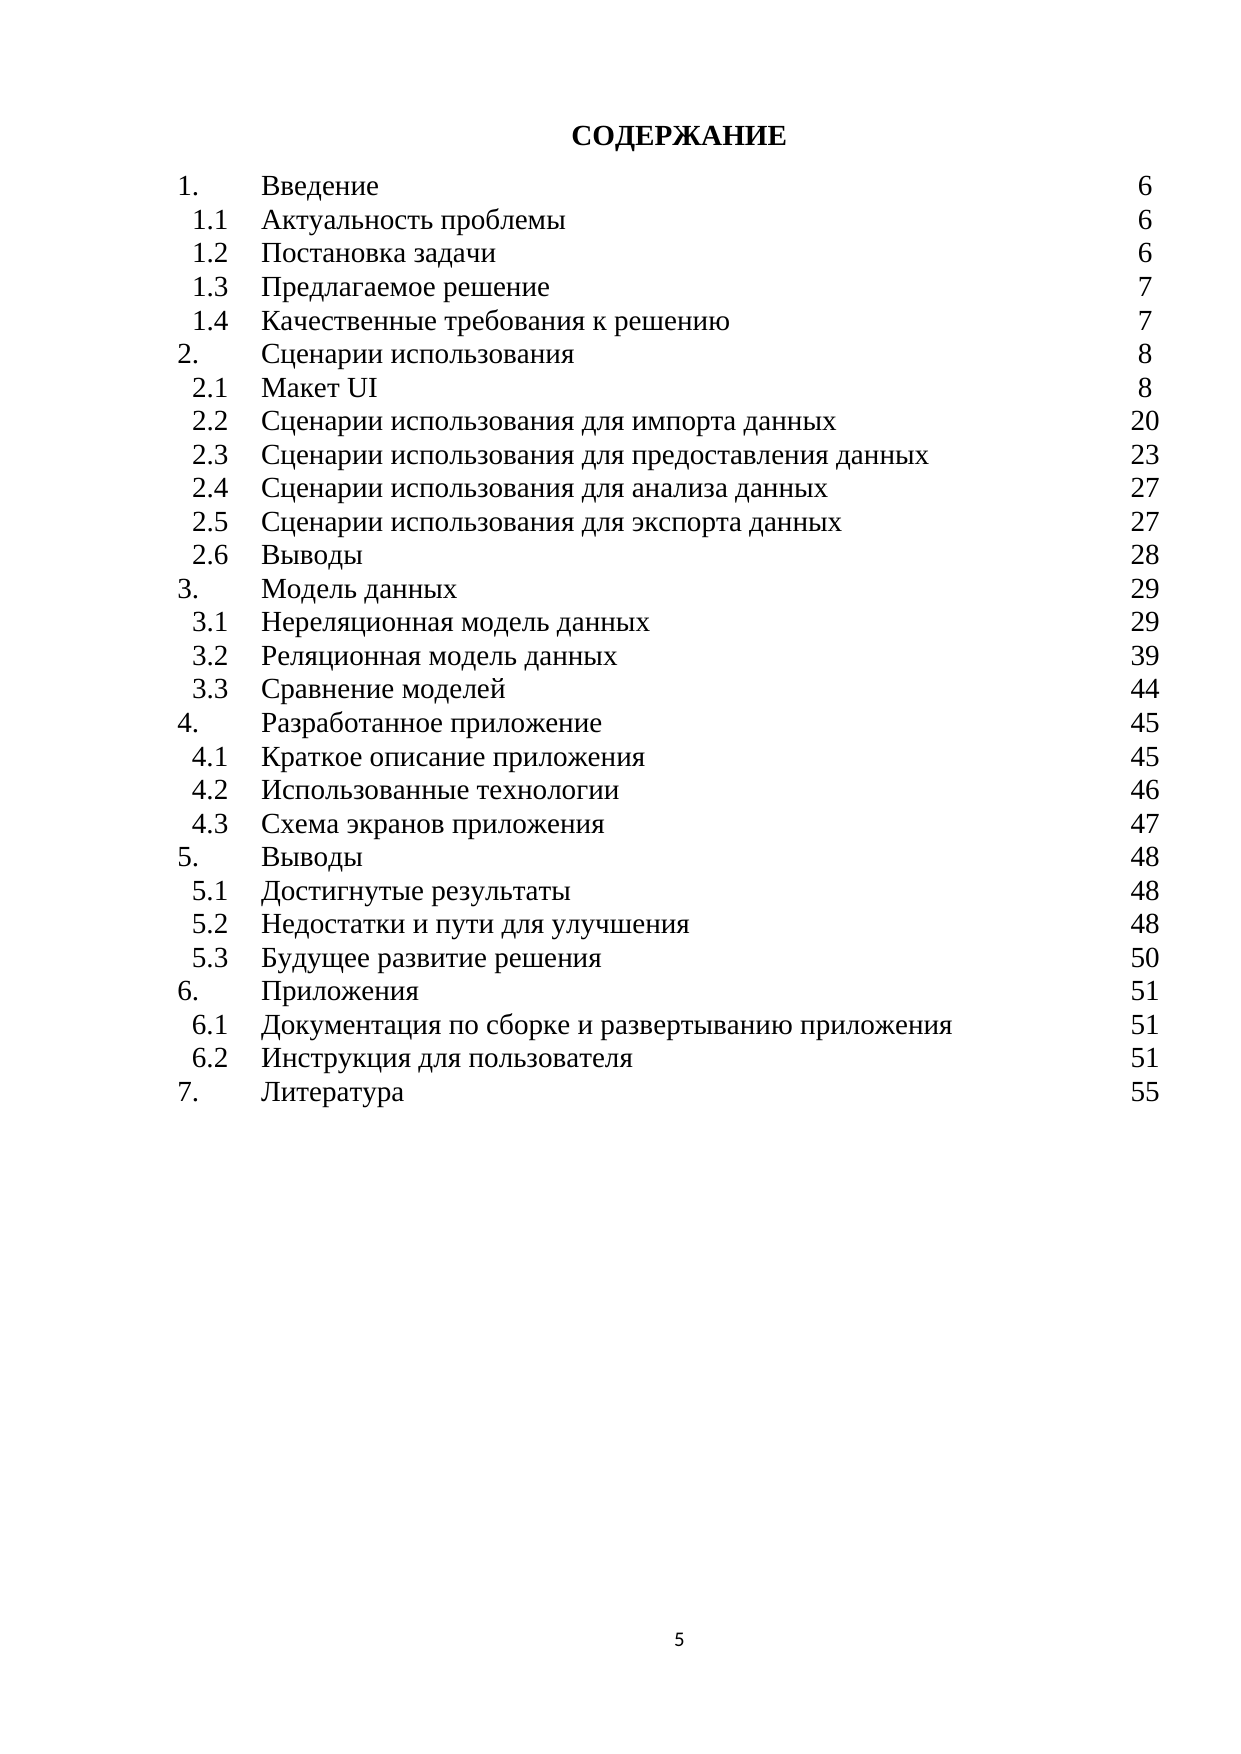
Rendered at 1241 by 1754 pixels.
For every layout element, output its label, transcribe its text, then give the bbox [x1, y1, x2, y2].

table_cell 8 [1098, 370, 1192, 403]
table_cell 3.2 [166, 638, 249, 672]
table_cell 29 [1098, 605, 1192, 638]
table_cell 3.3 [166, 672, 249, 705]
text СОДЕРЖАНИЕ [177, 118, 1181, 152]
table_cell 55 [1098, 1074, 1192, 1108]
table_cell Выводы [250, 839, 1097, 873]
table_cell Будущее развитие решения [250, 940, 1097, 973]
table_cell Выводы [250, 538, 1097, 571]
table_cell Сценарии использования для предоставления данных [250, 437, 1097, 470]
table_cell Реляционная модель данных [250, 638, 1097, 672]
table_cell 48 [1098, 839, 1192, 873]
table_cell Нереляционная модель данных [250, 605, 1097, 638]
table_cell 44 [1098, 672, 1192, 705]
table_cell 8 [1098, 336, 1192, 370]
table_cell Документация по сборке и развертыванию приложения [250, 1007, 1097, 1041]
table_cell 39 [1098, 638, 1192, 672]
table_cell 20 [1098, 403, 1192, 437]
table_cell 1.1 [166, 202, 249, 236]
table_cell 6 [1098, 236, 1192, 269]
table_cell Схема экранов приложения [250, 806, 1097, 839]
table_cell Актуальность проблемы [250, 202, 1097, 236]
table_cell Недостатки и пути для улучшения [250, 906, 1097, 940]
table_cell 45 [1098, 739, 1192, 772]
table_cell Качественные требования к решению [250, 303, 1097, 336]
table_cell Сценарии использования для анализа данных [250, 470, 1097, 504]
table_cell 6.2 [166, 1041, 249, 1074]
table_cell 7 [1098, 269, 1192, 303]
table_cell Использованные технологии [250, 772, 1097, 806]
table_cell 2.6 [166, 538, 249, 571]
table_cell 4. [166, 705, 249, 739]
table_cell 51 [1098, 974, 1192, 1007]
table_cell Литература [250, 1074, 1097, 1108]
table_cell 1.3 [166, 269, 249, 303]
table_cell Постановка задачи [250, 236, 1097, 269]
table_cell Сценарии использования для экспорта данных [250, 504, 1097, 537]
table_cell 5. [166, 839, 249, 873]
table_cell 46 [1098, 772, 1192, 806]
table_cell 45 [1098, 705, 1192, 739]
table_cell 6. [166, 974, 249, 1007]
table_header 6 [1098, 169, 1192, 202]
table_cell 2.4 [166, 470, 249, 504]
table_cell 2.1 [166, 370, 249, 403]
table_cell 29 [1098, 571, 1192, 604]
table_cell 2. [166, 336, 249, 370]
table_cell 48 [1098, 906, 1192, 940]
table_cell 3. [166, 571, 249, 604]
table_cell 51 [1098, 1041, 1192, 1074]
table_cell 4.2 [166, 772, 249, 806]
table_cell Макет UI [250, 370, 1097, 403]
table_cell 50 [1098, 940, 1192, 973]
table_cell 2.5 [166, 504, 249, 537]
table_cell 48 [1098, 873, 1192, 906]
table_cell 6 [1098, 202, 1192, 236]
table_cell 7. [166, 1074, 249, 1108]
table_cell Сценарии использования [250, 336, 1097, 370]
table_header 1. [166, 169, 249, 202]
table_cell Краткое описание приложения [250, 739, 1097, 772]
table_cell Модель данных [250, 571, 1097, 604]
table_cell 51 [1098, 1007, 1192, 1041]
table_cell 5.1 [166, 873, 249, 906]
table_header Введение [250, 169, 1097, 202]
table_cell 28 [1098, 538, 1192, 571]
table_cell 27 [1098, 504, 1192, 537]
table_cell 4.3 [166, 806, 249, 839]
table_cell Сравнение моделей [250, 672, 1097, 705]
table_cell Приложения [250, 974, 1097, 1007]
table_cell 4.1 [166, 739, 249, 772]
table_cell 5.3 [166, 940, 249, 973]
table_cell Предлагаемое решение [250, 269, 1097, 303]
table_cell 2.2 [166, 403, 249, 437]
table_cell Достигнутые результаты [250, 873, 1097, 906]
table_cell 5.2 [166, 906, 249, 940]
table_cell Разработанное приложение [250, 705, 1097, 739]
table_cell 1.2 [166, 236, 249, 269]
table_cell 3.1 [166, 605, 249, 638]
table_cell 2.3 [166, 437, 249, 470]
table_cell 27 [1098, 470, 1192, 504]
table_cell Инструкция для пользователя [250, 1041, 1097, 1074]
table_cell Сценарии использования для импорта данных [250, 403, 1097, 437]
table_cell 47 [1098, 806, 1192, 839]
table_cell 1.4 [166, 303, 249, 336]
table_cell 23 [1098, 437, 1192, 470]
table_cell 7 [1098, 303, 1192, 336]
table_cell 6.1 [166, 1007, 249, 1041]
